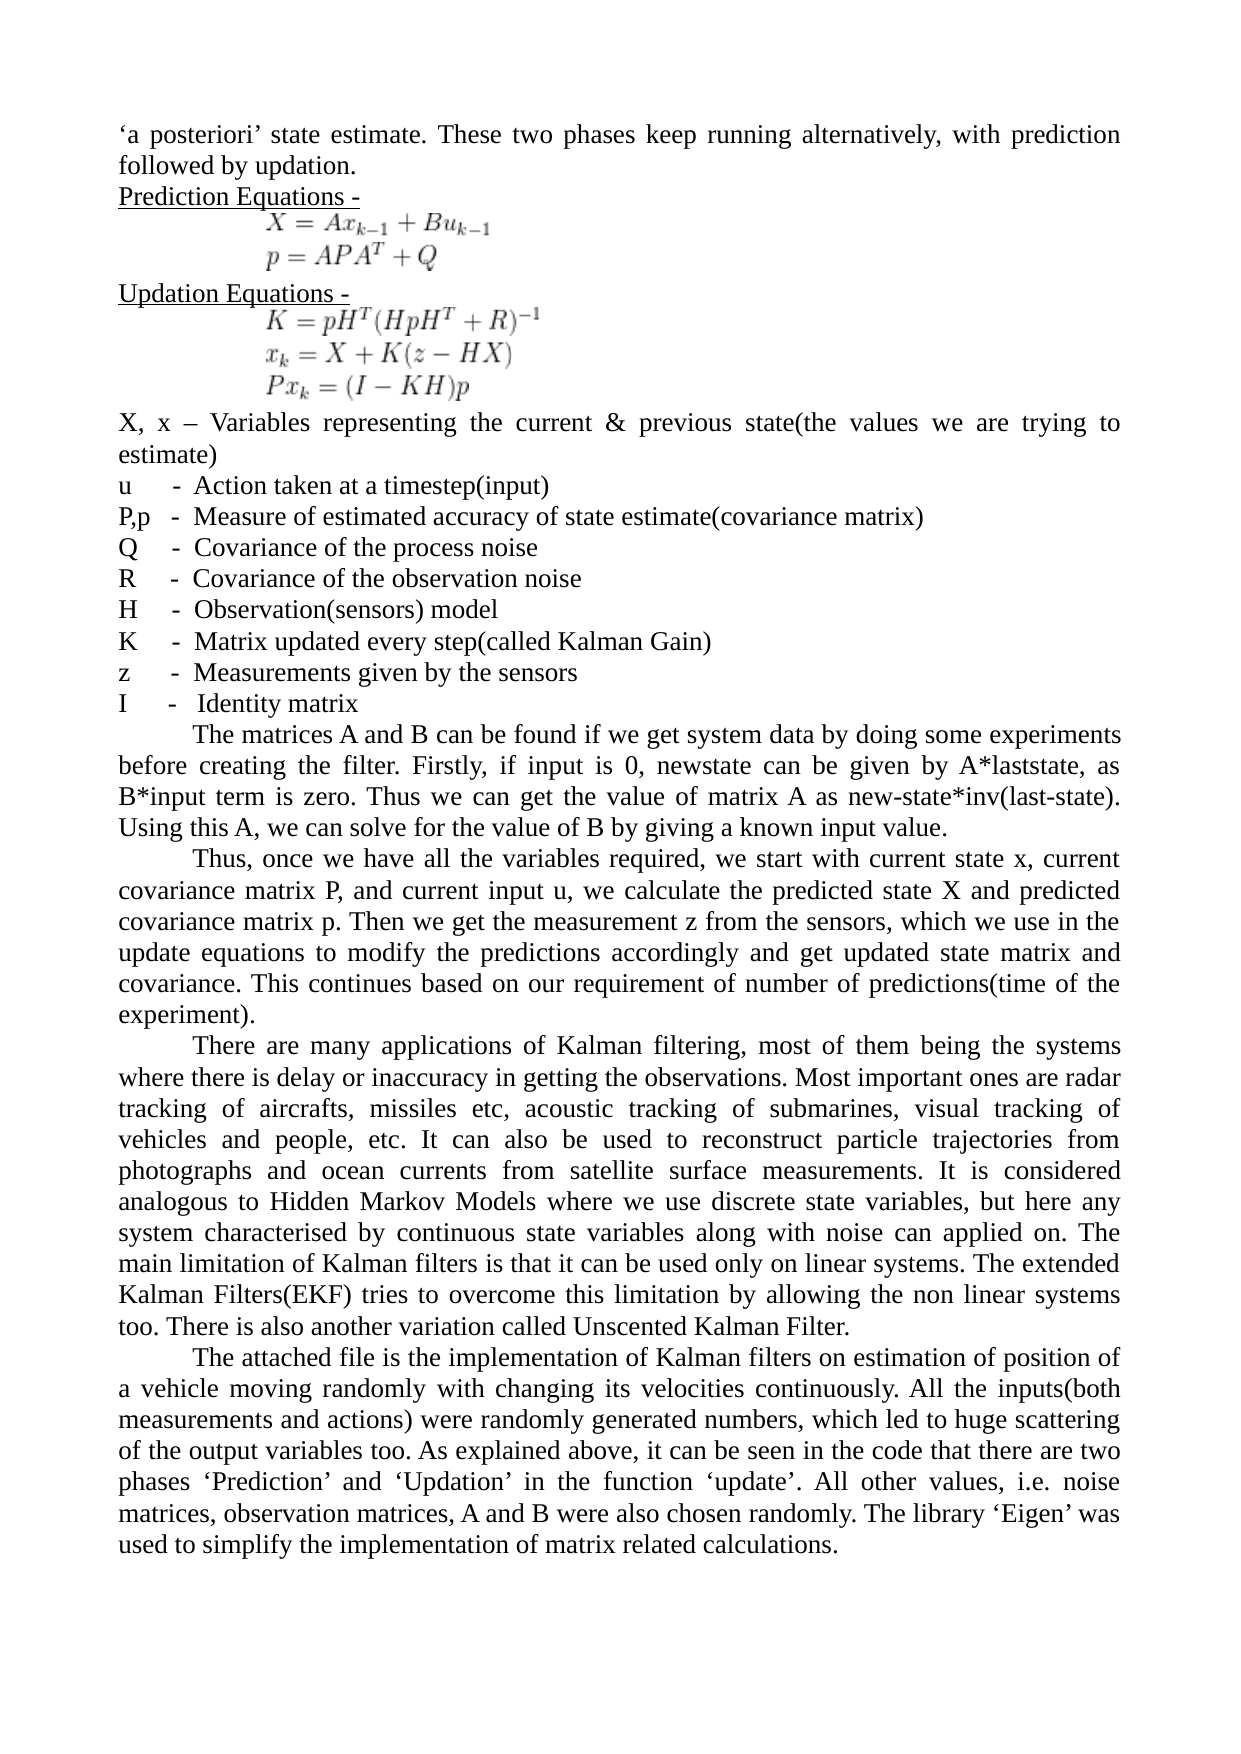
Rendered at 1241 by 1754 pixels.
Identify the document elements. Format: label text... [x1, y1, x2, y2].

text z - Measurements given by the sensors [118, 656, 1122, 687]
picture [265, 213, 490, 237]
text Thus, once we have all the variables required, we start with current state x, current covariance matrix P, and current input u, we calculate the predicted state X and predicted covariance matrix p. Then we get the measurement z from the sensors, which we use in the update equations to modify the predictions accordingly and get updated state matrix and covariance. This continues based on our requirement of number of predictions(time of the experiment). [118, 843, 1122, 1029]
picture [265, 341, 512, 369]
text The attached file is the implementation of Kalman filters on estimation of position of a vehicle moving randomly with changing its velocities continuously. All the inputs(both measurements and actions) were randomly generated numbers, which led to huge scattering of the output variables too. As explained above, it can be seen in the code that there are two phases ‘Prediction’ and ‘Updation’ in the function ‘update’. All other values, i.e. noise matrices, observation matrices, A and B were also chosen randomly. The library ‘Eigen’ was used to simplify the implementation of matrix related calculations. [118, 1341, 1122, 1559]
text Q - Covariance of the process noise [118, 531, 1122, 562]
text H - Observation(sensors) model [118, 593, 1122, 624]
text K - Matrix updated every step(called Kalman Gain) [118, 624, 1122, 656]
text u - Action taken at a timestep(input) [118, 469, 1122, 500]
picture [265, 242, 438, 271]
text ‘a posteriori’ state estimate. These two phases keep running alternatively, with prediction followed by updation. [118, 118, 1122, 180]
text The matrices A and B can be found if we get system data by doing some experiments before creating the filter. Firstly, if input is 0, newstate can be given by A*laststate, as B*input term is zero. Thus we can get the value of matrix A as new-state*inv(last-state). Using this A, we can solve for the value of B by giving a known input value. [118, 718, 1122, 843]
text R - Covariance of the observation noise [118, 562, 1122, 593]
picture [265, 307, 540, 336]
picture [265, 374, 469, 401]
text P,p - Measure of estimated accuracy of state estimate(covariance matrix) [118, 500, 1122, 531]
text Updation Equations - [118, 277, 1122, 308]
text There are many applications of Kalman filtering, most of them being the systems where there is delay or inaccuracy in getting the observations. Most important ones are radar tracking of aircrafts, missiles etc, acoustic tracking of submarines, visual tracking of vehicles and people, etc. It can also be used to reconstruct particle trajectories from photographs and ocean currents from satellite surface measurements. It is considered analogous to Hidden Markov Models where we use discrete state variables, but here any system characterised by continuous state variables along with noise can applied on. The main limitation of Kalman filters is that it can be used only on linear systems. The extended Kalman Filters(EKF) tries to overcome this limitation by allowing the non linear systems too. There is also another variation called Unscented Kalman Filter. [118, 1029, 1122, 1341]
text Prediction Equations - [118, 180, 1122, 212]
text I - Identity matrix [118, 687, 1122, 718]
text X, x – Variables representing the current & previous state(the values we are trying to estimate) [118, 407, 1122, 469]
